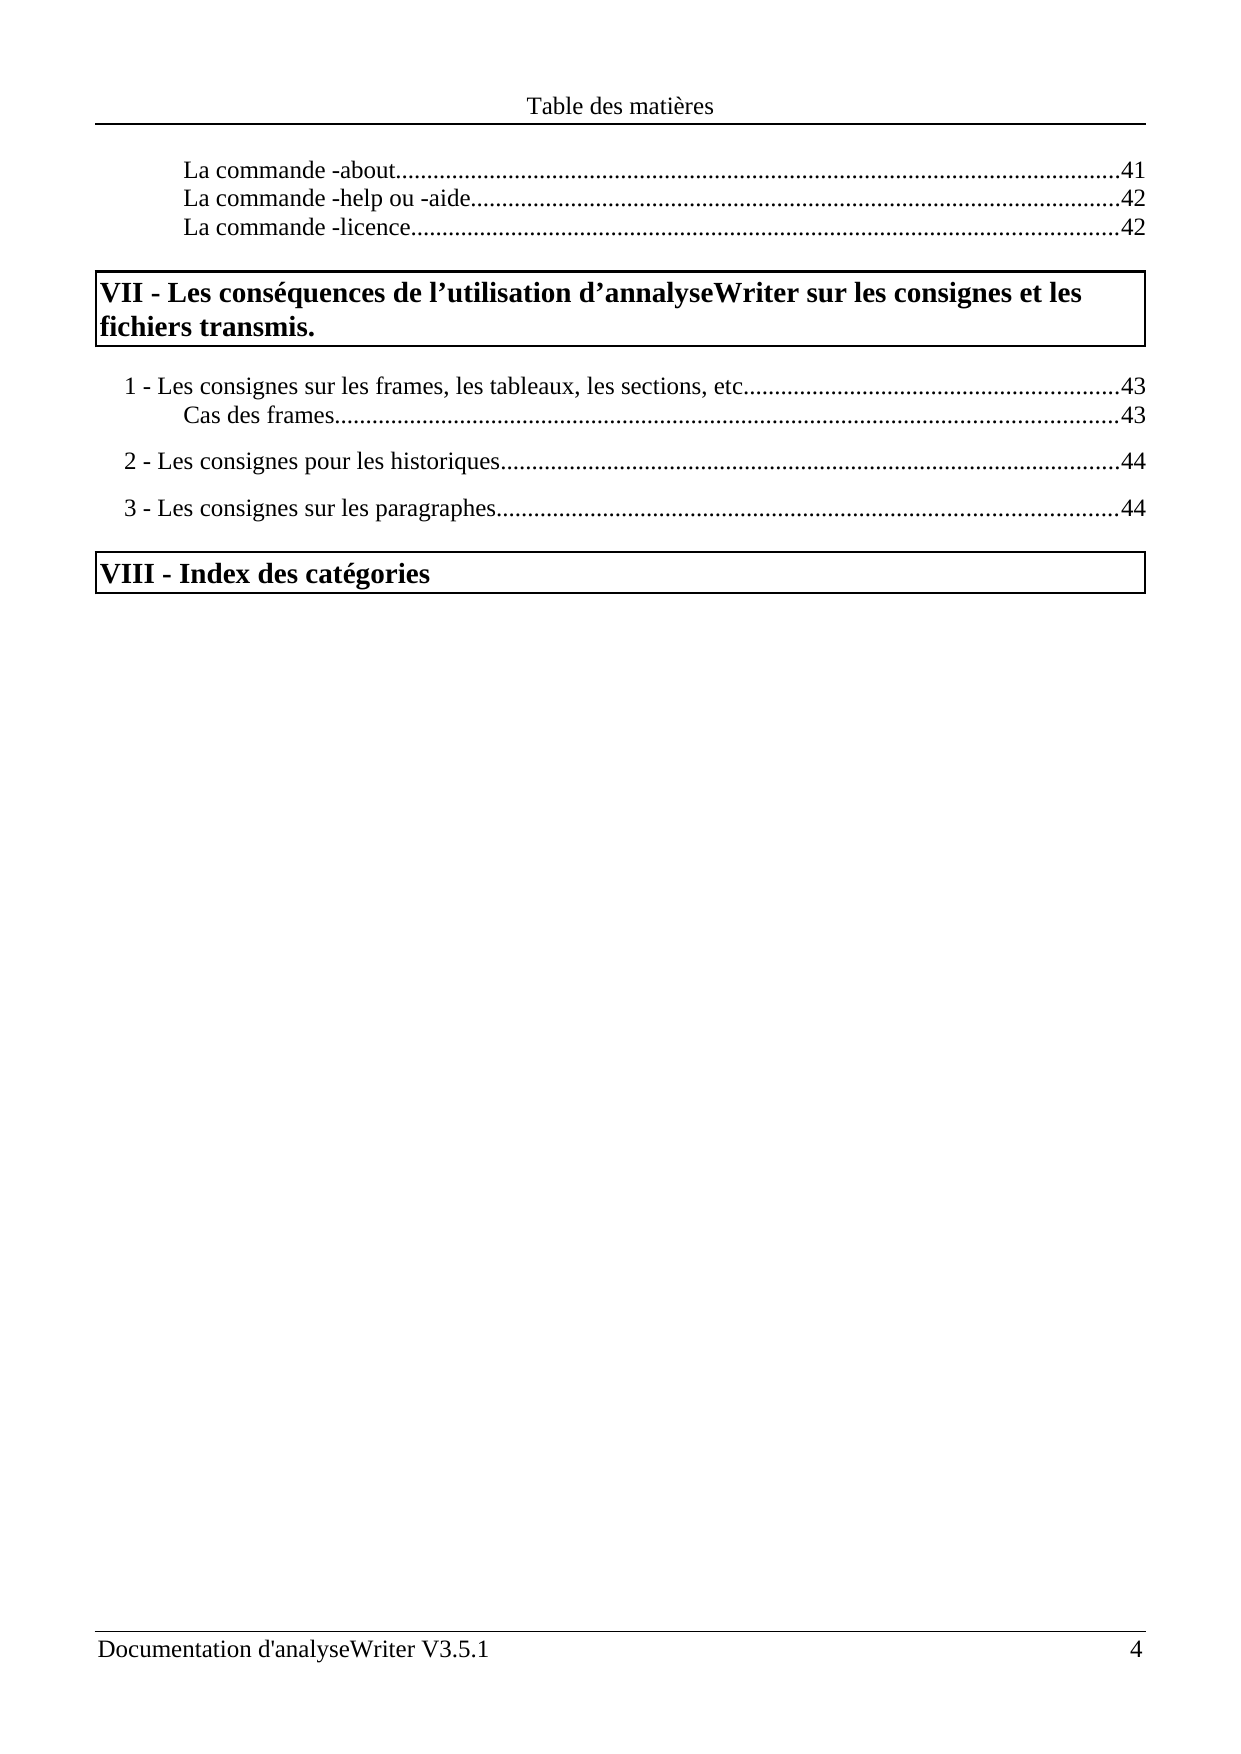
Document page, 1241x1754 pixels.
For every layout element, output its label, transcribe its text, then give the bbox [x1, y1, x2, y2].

text 2 - Les consignes pour les historiques 44 [124, 446, 1146, 475]
text 1 - Les consignes sur les frames, les tableaux, les sections, etc. 43 [124, 371, 1146, 400]
text La commande -about 41 [183, 155, 1146, 183]
text 3 - Les consignes sur les paragraphes 44 [124, 493, 1146, 522]
text VII - Les conséquences de l’utilisation d’annalyseWriter sur les consignes et les fichiers transmis. [97, 273, 1144, 345]
text VIII - Index des catégories [97, 553, 1144, 592]
text Cas des frames 43 [183, 400, 1146, 429]
text La commande -help ou -aide 42 [183, 183, 1146, 212]
text La commande -licence 42 [183, 212, 1146, 241]
